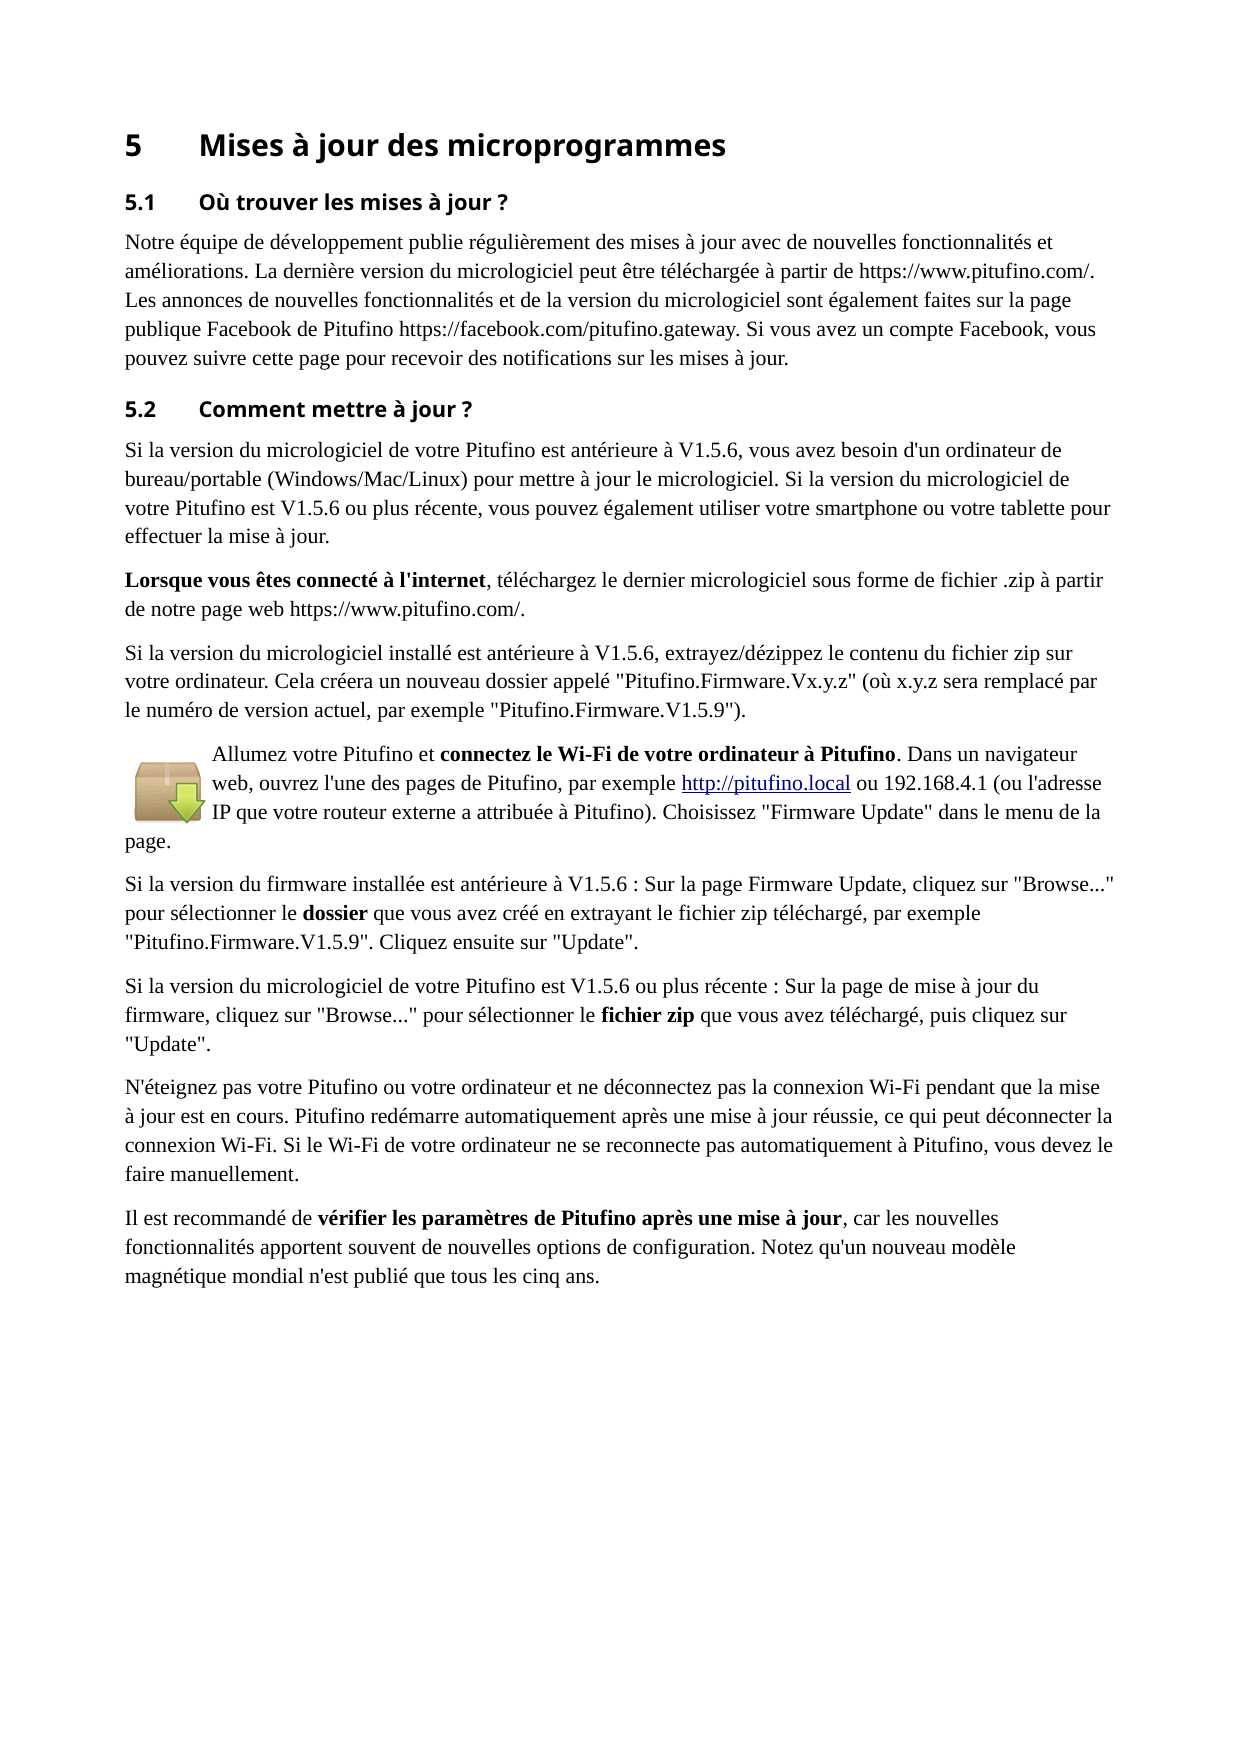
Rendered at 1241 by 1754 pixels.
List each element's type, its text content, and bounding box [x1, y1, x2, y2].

text Lorsque vous êtes connecté à l'internet, téléchargez le dernier micrologiciel sous forme de fichier .zip à partir de notre page web https://www.pitufino.com/. [124, 567, 1116, 621]
subtitle Où trouver les mises à jour ? [124, 186, 1116, 216]
text Il est recommandé de vérifier les paramètres de Pitufino après une mise à jour, car les nouvelles fonctionnalités apportent souvent de nouvelles options de configuration. Notez qu'un nouveau modèle magnétique mondial n'est publié que tous les cinq ans. [124, 1205, 1116, 1288]
text N'éteignez pas votre Pitufino ou votre ordinateur et ne déconnectez pas la connexion Wi-Fi pendant que la mise à jour est en cours. Pitufino redémarre automatiquement après une mise à jour réussie, ce qui peut déconnecter la connexion Wi-Fi. Si le Wi-Fi de votre ordinateur ne se reconnecte pas automatiquement à Pitufino, vous devez le faire manuellement. [124, 1074, 1116, 1186]
text Si la version du micrologiciel de votre Pitufino est V1.5.6 ou plus récente : Sur la page de mise à jour du firmware, cliquez sur "Browse..." pour sélectionner le fichier zip que vous avez téléchargé, puis cliquez sur "Update". [124, 973, 1116, 1056]
subtitle Mises à jour des microprogrammes [124, 124, 1116, 166]
text Si la version du micrologiciel installé est antérieure à V1.5.6, extrayez/dézippez le contenu du fichier zip sur votre ordinateur. Cela créera un nouveau dossier appelé "Pitufino.Firmware.Vx.y.z" (où x.y.z sera remplacé par le numéro de version actuel, par exemple "Pitufino.Firmware.V1.5.9"). [124, 639, 1116, 723]
text Si la version du firmware installée est antérieure à V1.5.6 : Sur la page Firmware Update, cliquez sur "Browse..." pour sélectionner le dossier que vous avez créé en extrayant le fichier zip téléchargé, par exemple "Pitufino.Firmware.V1.5.9". Cliquez ensuite sur "Update". [124, 871, 1116, 954]
text Allumez votre Pitufino et connectez le Wi-Fi de votre ordinateur à Pitufino. Dans un navigateur web, ouvrez l'une des pages de Pitufino, par exemple http://pitufino.local ou 192.168.4.1 (ou l'adresse IP que votre routeur externe a attribuée à Pitufino). Choisissez "Firmware Update" dans le menu de la page. [124, 741, 1116, 853]
text Si la version du micrologiciel de votre Pitufino est antérieure à V1.5.6, vous avez besoin d'un ordinateur de bureau/portable (Windows/Mac/Linux) pour mettre à jour le micrologiciel. Si la version du micrologiciel de votre Pitufino est V1.5.6 ou plus récente, vous pouvez également utiliser votre smartphone ou votre tablette pour effectuer la mise à jour. [124, 437, 1116, 549]
subtitle Comment mettre à jour ? [124, 394, 1116, 424]
text Notre équipe de développement publie régulièrement des mises à jour avec de nouvelles fonctionnalités et améliorations. La dernière version du micrologiciel peut être téléchargée à partir de https://www.pitufino.com/. Les annonces de nouvelles fonctionnalités et de la version du micrologiciel sont également faites sur la page publique Facebook de Pitufino https://facebook.com/pitufino.gateway. Si vous avez un compte Facebook, vous pouvez suivre cette page pour recevoir des notifications sur les mises à jour. [124, 229, 1116, 370]
